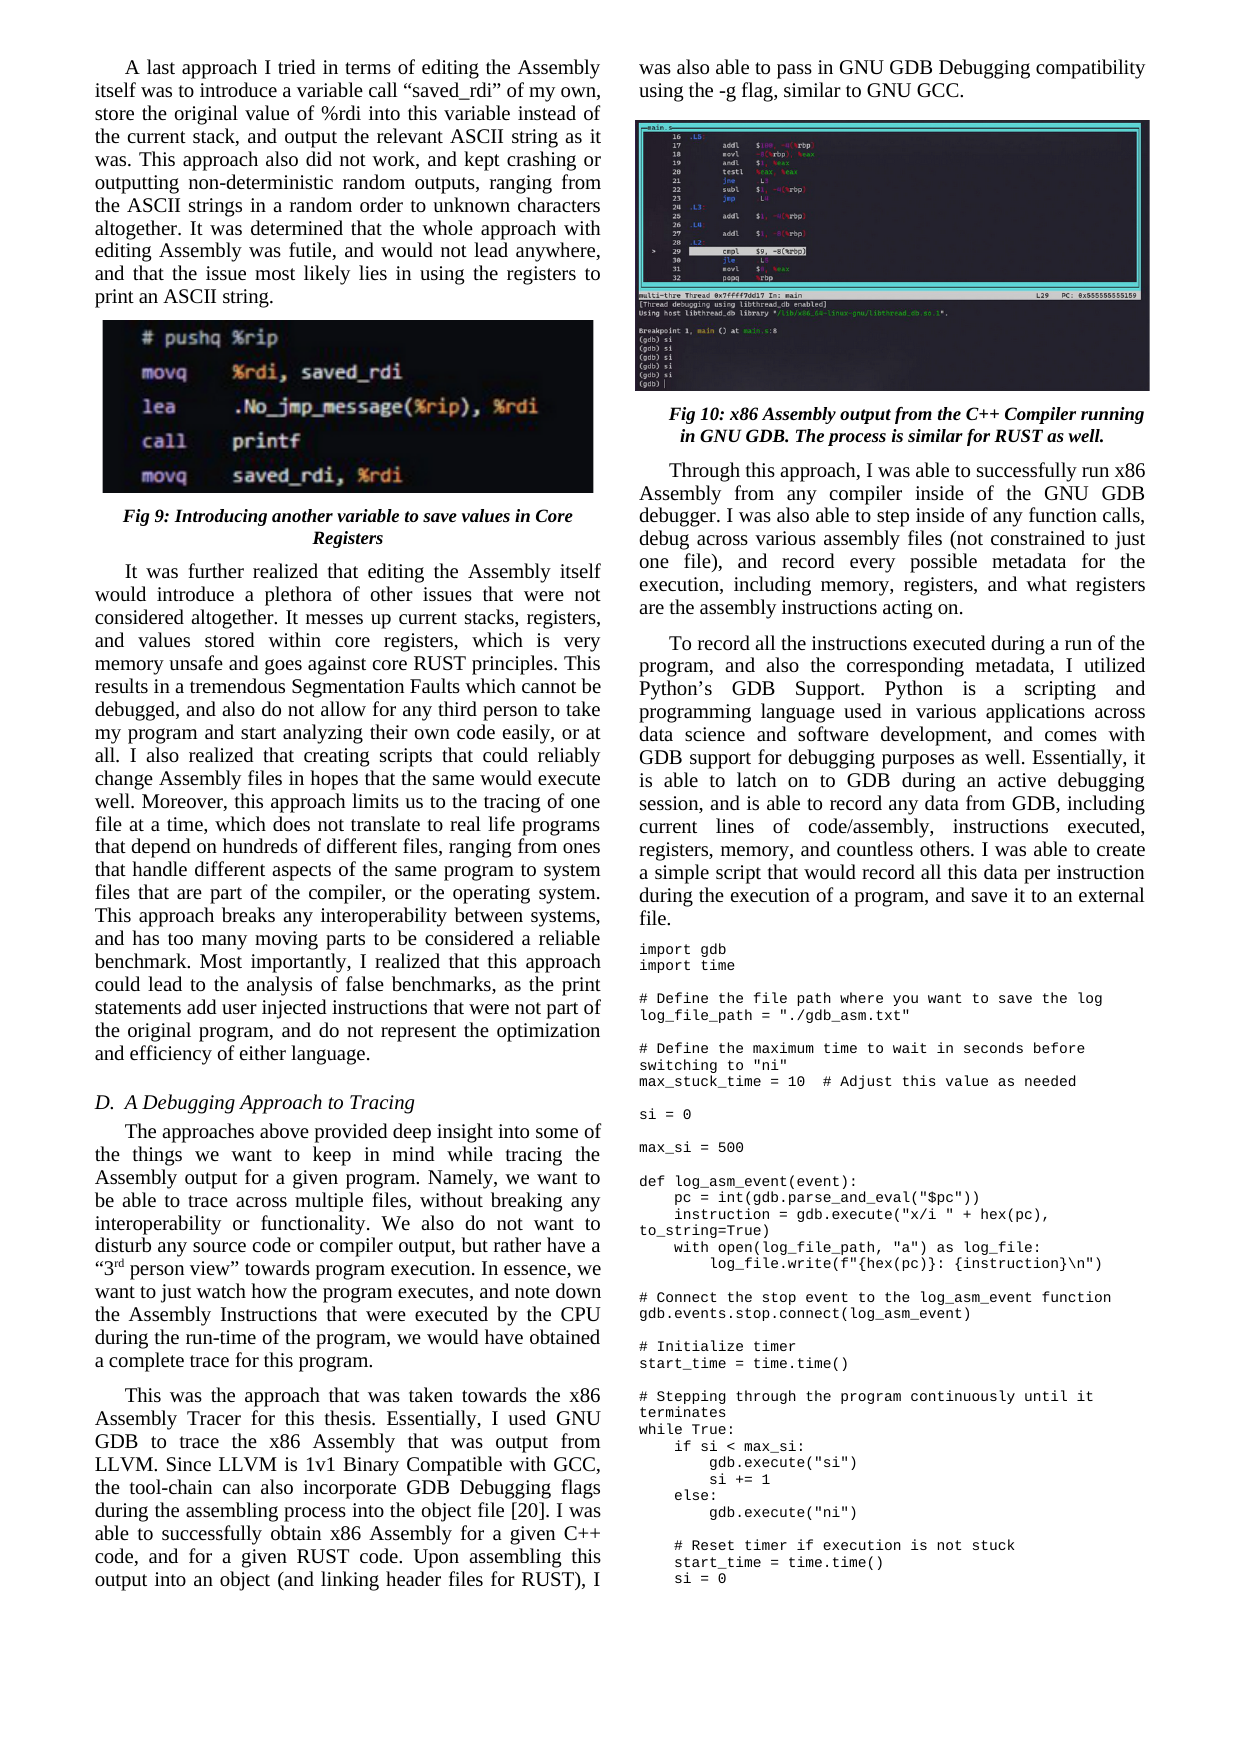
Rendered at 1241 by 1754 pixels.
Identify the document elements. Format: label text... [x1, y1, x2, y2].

text Fig 10: x86 Assembly output from the C++ Compiler running in GNU GDB. The process is similar for RUST as well. [639, 391, 1146, 446]
text if si < max_si: [639, 1439, 1146, 1455]
text The approaches above provided deep insight into some of the things we want to keep in mind while tracing the Assembly output for a given program. Namely, we want to be able to trace across multiple files, without breaking any interoperability or functionality. We also do not want to disturb any source code or compiler output, but rather have a “3rd person view” towards program execution. In essence, we want to just watch how the program executes, and note down the Assembly Instructions that were executed by the CPU during the run-time of the program, we would have obtained a complete trace for this program. [94, 1120, 601, 1372]
text import time [639, 958, 1146, 975]
text Through this approach, I was able to successfully run x86 Assembly from any compiler inside of the GNU GDB debugger. I was also able to step inside of any function calls, debug across various assembly files (not constrained to just one file), and record every possible metadata for the execution, including memory, registers, and what registers are the assembly instructions acting on. [639, 459, 1146, 619]
text start_time = time.time() [639, 1356, 1146, 1373]
text import gdb [639, 942, 1146, 958]
text gdb.execute("si") [639, 1455, 1146, 1472]
text # Reset timer if execution is not stuck [639, 1538, 1146, 1555]
text was also able to pass in GNU GDB Debugging compatibility using the -g flag, similar to GNU GCC. [639, 56, 1146, 102]
text [639, 114, 1146, 120]
text It was further realized that editing the Assembly itself would introduce a plethora of other issues that were not considered altogether. It messes up current stacks, registers, and values stored within core registers, which is very memory unsafe and goes against core RUST principles. This results in a tremendous Segmentation Faults which cannot be debugged, and also do not allow for any third person to take my program and start analyzing their own code easily, or at all. I also realized that creating scripts that could reliably change Assembly files in hopes that the same would execute well. Moreover, this approach limits us to the tracing of one file at a time, which does not translate to real life programs that depend on hundreds of different files, ranging from ones that handle different aspects of the same program to system files that are part of the compiler, or the operating system. This approach breaks any interoperability between systems, and has too many moving parts to be considered a reliable benchmark. Most importantly, I realized that this approach could lead to the analysis of false benchmarks, as the print statements add user injected instructions that were not part of the original program, and do not represent the optimization and efficiency of either language. [94, 561, 601, 1065]
text max_stuck_time = 10 # Adjust this value as needed [639, 1074, 1146, 1091]
text start_time = time.time() [639, 1555, 1146, 1571]
text gdb.execute("ni") [639, 1505, 1146, 1522]
text else: [639, 1488, 1146, 1505]
text # Define the maximum time to wait in seconds before switching to "ni" [639, 1041, 1146, 1074]
picture [635, 120, 1150, 391]
subtitle A Debugging Approach to Tracing [94, 1090, 601, 1114]
text log_file_path = "./gdb_asm.txt" [639, 1008, 1146, 1025]
text gdb.events.stop.connect(log_asm_event) [639, 1306, 1146, 1323]
text si += 1 [639, 1472, 1146, 1488]
text # Initialize timer [639, 1339, 1146, 1356]
text A last approach I tried in terms of editing the Assembly itself was to introduce a variable call “saved_rdi” of my own, store the original value of %rdi into this variable instead of the current stack, and output the relevant ASCII string as it was. This approach also did not work, and kept crashing or outputting non-deterministic random outputs, ranging from the ASCII strings in a random order to unknown characters altogether. It was determined that the whole approach with editing Assembly was futile, and would not lead anywhere, and that the issue most likely lies in using the registers to print an ASCII string. [94, 56, 601, 308]
text log_file.write(f"{hex(pc)}: {instruction}\n") [639, 1257, 1146, 1273]
text def log_asm_event(event): [639, 1174, 1146, 1190]
text si = 0 [639, 1571, 1146, 1588]
text while True: [639, 1422, 1146, 1439]
text with open(log_file_path, "a") as log_file: [639, 1240, 1146, 1257]
text si = 0 [639, 1108, 1146, 1124]
text # Define the file path where you want to save the log [639, 992, 1146, 1008]
text # Connect the stop event to the log_asm_event function [639, 1290, 1146, 1306]
text instruction = gdb.execute("x/i " + hex(pc), to_string=True) [639, 1207, 1146, 1240]
text pc = int(gdb.parse_and_eval("$pc")) [639, 1190, 1146, 1207]
picture [102, 320, 594, 493]
text max_si = 500 [639, 1141, 1146, 1157]
text To record all the instructions executed during a run of the program, and also the corresponding metadata, I utilized Python’s GDB Support. Python is a scripting and programming language used in various applications across data science and software development, and comes with GDB support for debugging purposes as well. Essentially, it is able to latch on to GDB during an active debugging session, and is able to record any data from GDB, including current lines of code/assembly, instructions executed, registers, memory, and countless others. I was able to create a simple script that would record all this data per instruction during the execution of a program, and save it to an external file. [639, 632, 1146, 929]
text This was the approach that was taken towards the x86 Assembly Tracer for this thesis. Essentially, I used GNU GDB to trace the x86 Assembly that was output from LLVM. Since LLVM is 1v1 Binary Compatible with GCC, the tool-chain can also incorporate GDB Debugging flags during the assembling process into the object file [20]. I was able to successfully obtain x86 Assembly for a given C++ code, and for a given RUST code. Upon assembling this output into an object (and linking header files for RUST), I [94, 1384, 601, 1591]
text Fig 9: Introducing another variable to save values in Core Registers [94, 321, 601, 548]
text # Stepping through the program continuously until it terminates [639, 1389, 1146, 1422]
